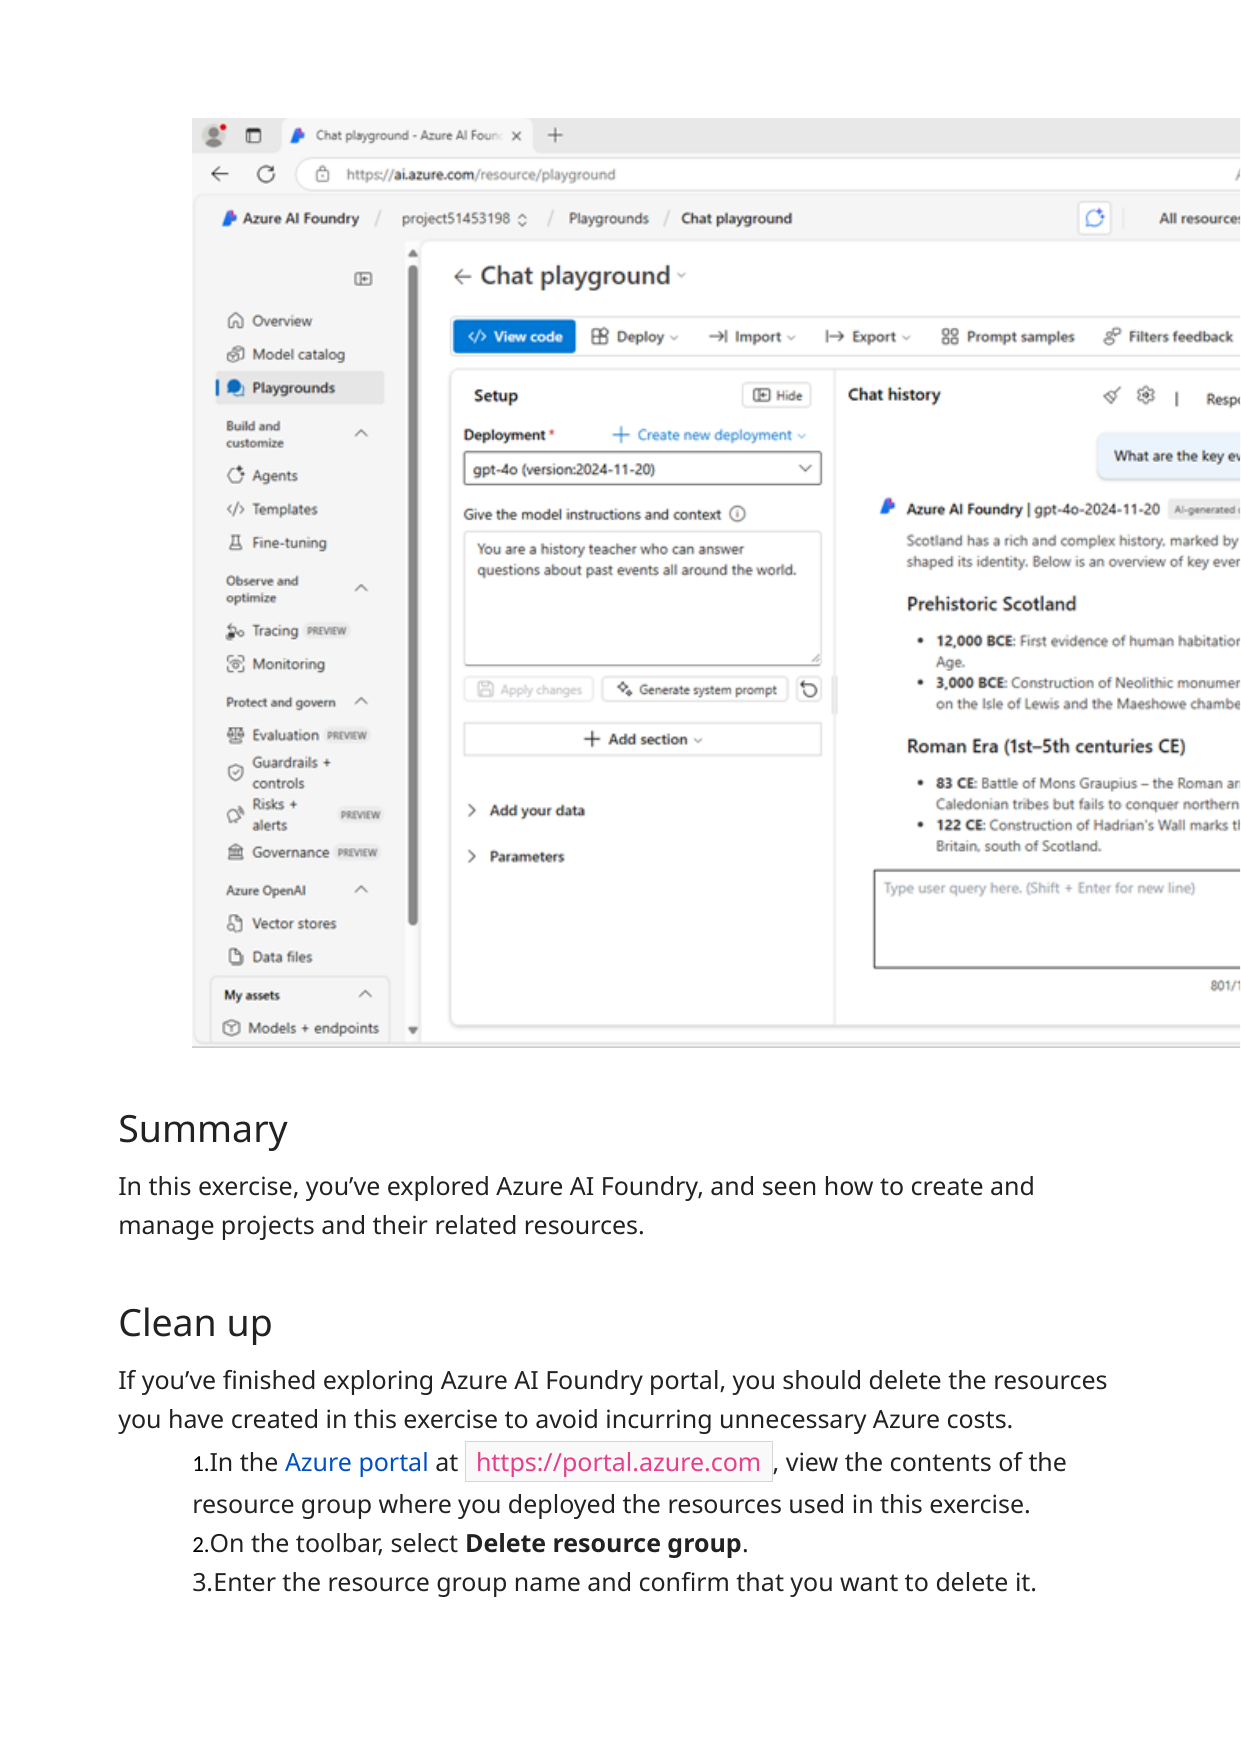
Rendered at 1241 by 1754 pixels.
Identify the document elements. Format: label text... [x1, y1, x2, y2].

list Enter the resource group name and confirm that you want to delete it. [118, 1565, 1122, 1599]
list In the Azure portal at https://portal.azure.com, view the contents of the resource group where you deployed the resources used in this exercise. [118, 1441, 1122, 1521]
subtitle Summary [118, 1102, 1122, 1153]
text In this exercise, you’ve explored Azure AI Foundry, and seen how to create and manage projects and their related resources. [118, 1168, 1122, 1242]
subtitle Clean up [118, 1297, 1122, 1348]
list On the toolbar, select Delete resource group. [118, 1526, 1122, 1560]
text If you’ve finished exploring Azure AI Foundry portal, you should delete the resources you have created in this exercise to avoid incurring unnecessary Azure costs. [118, 1363, 1122, 1436]
picture [192, 118, 1241, 1048]
